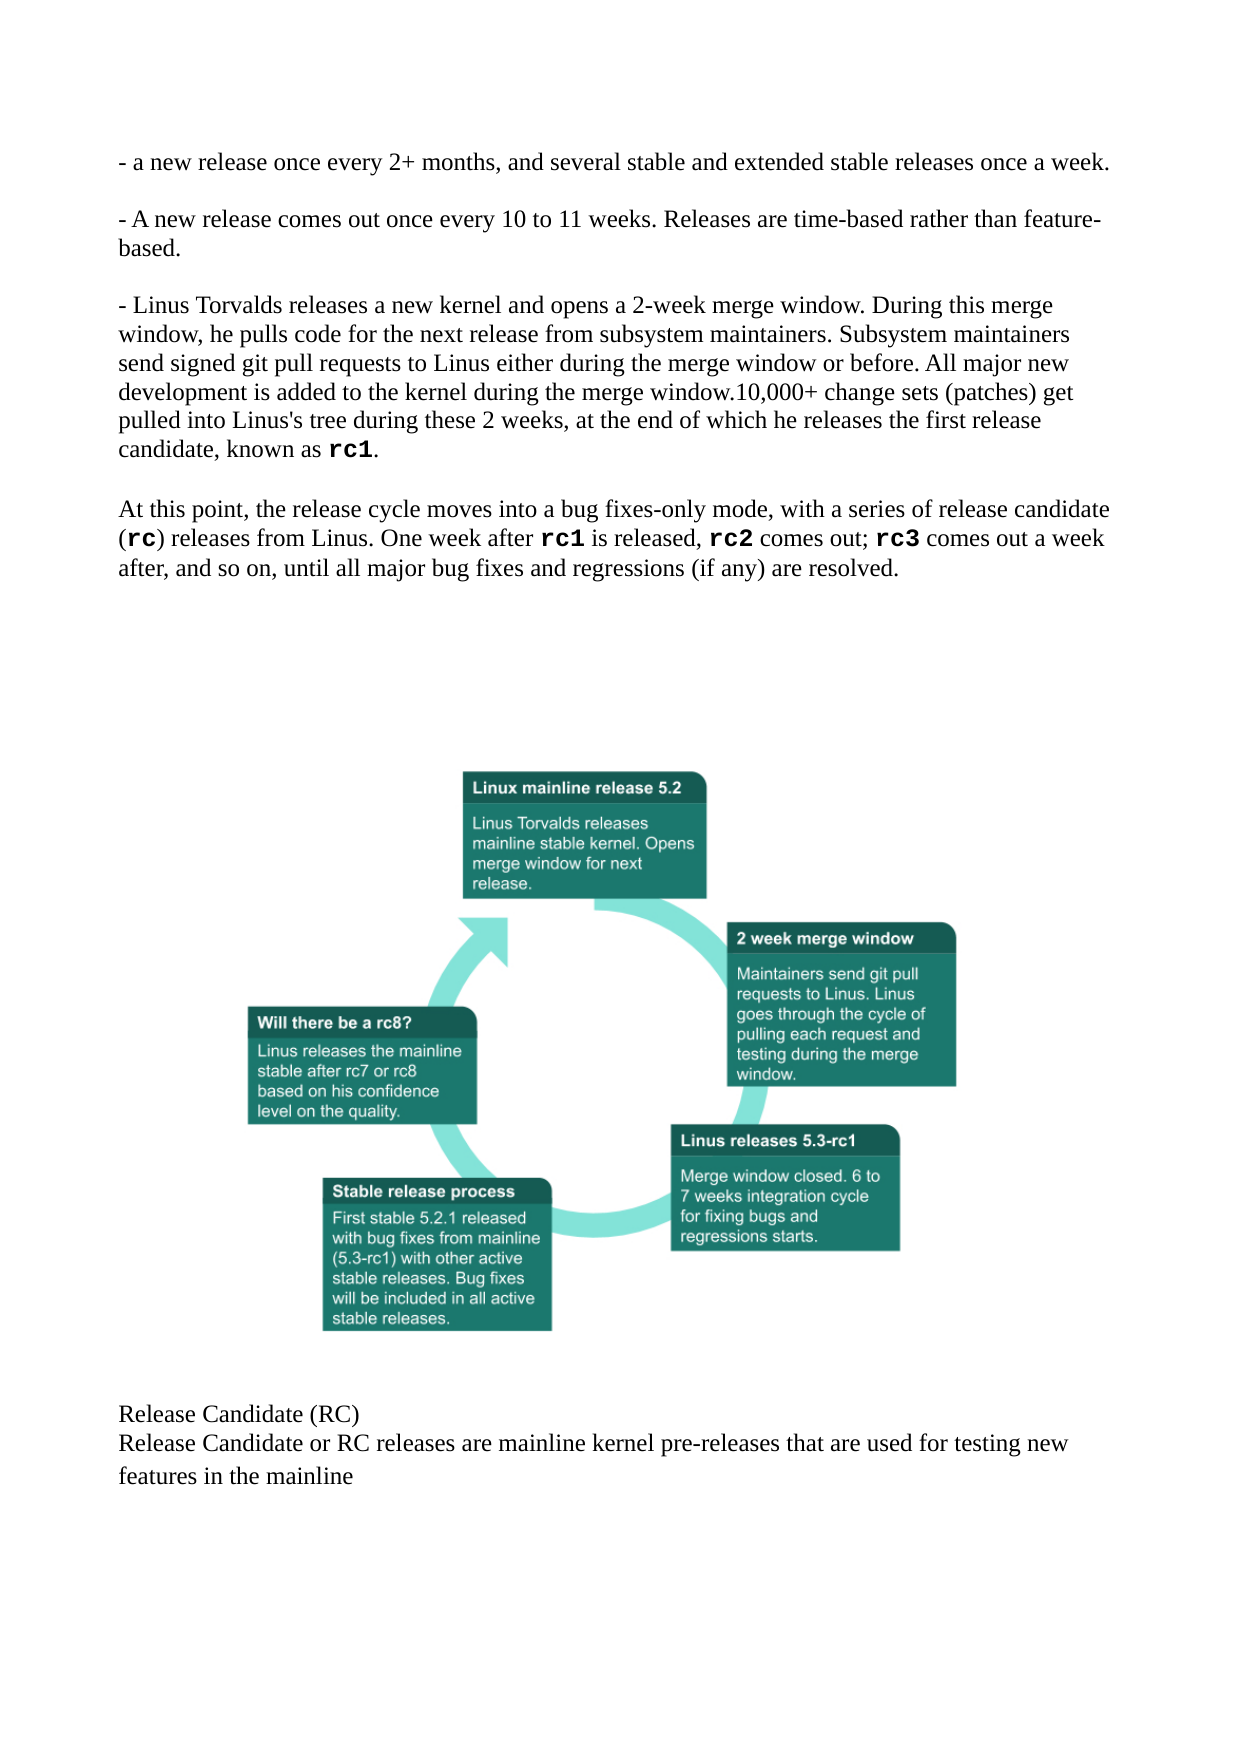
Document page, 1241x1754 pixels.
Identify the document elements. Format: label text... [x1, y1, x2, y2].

picture [118, 727, 1123, 1371]
text Release Candidate (RC) [118, 1399, 1122, 1428]
text - A new release comes out once every 10 to 11 weeks. Releases are time-based rather than feature-based. [118, 204, 1122, 262]
text - Linus Torvalds releases a new kernel and opens a 2-week merge window. During this merge window, he pulls code for the next release from subsystem maintainers. Subsystem maintainers send signed git pull requests to Linus either during the merge window or before. All major new development is added to the kernel during the merge window.10,000+ change sets (patches) get pulled into Linus's tree during these 2 weeks, at the end of which he releases the first release candidate, known as rc1. [118, 291, 1122, 465]
text Release Candidate or RC releases are mainline kernel pre-releases that are used for testing new features in the mainline [118, 1428, 1122, 1489]
text - a new release once every 2+ months, and several stable and extended stable releases once a week. [118, 147, 1122, 176]
text At this point, the release cycle moves into a bug fixes-only mode, with a series of release candidate (rc) releases from Linus. One week after rc1 is released, rc2 comes out; rc3 comes out a week after, and so on, until all major bug fixes and regressions (if any) are resolved. [118, 494, 1122, 582]
